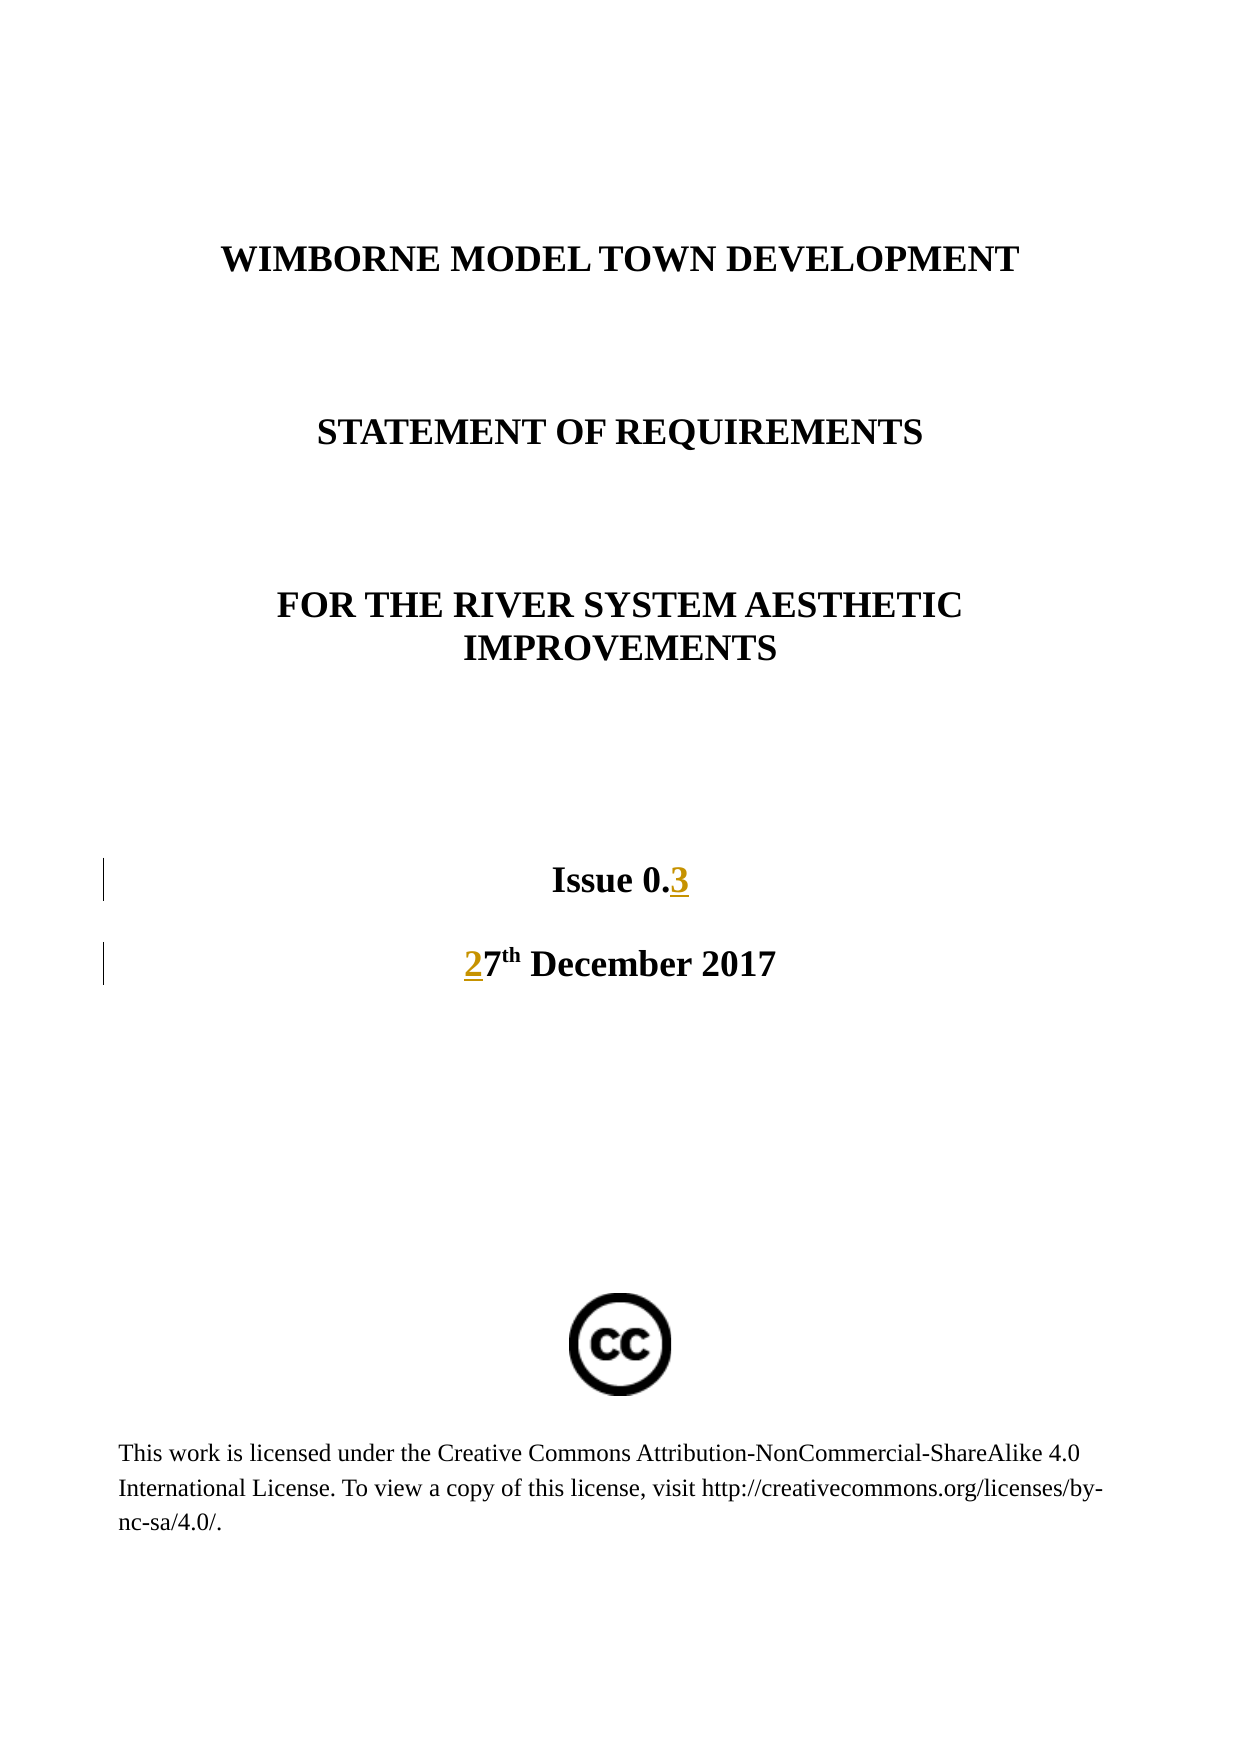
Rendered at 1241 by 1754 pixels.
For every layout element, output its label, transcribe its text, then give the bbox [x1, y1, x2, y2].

text Issue 0.3 [118, 857, 1122, 901]
text 27th December 2017 [118, 942, 1122, 985]
text STATEMENT OF REQUIREMENTS [118, 409, 1122, 452]
text FOR THE RIVER SYSTEM AESTHETIC IMPROVEMENTS [118, 582, 1122, 668]
text WIMBORNE MODEL TOWN DEVELOPMENT [118, 236, 1122, 279]
text This work is licensed under the Creative Commons Attribution-NonCommercial-ShareAlike 4.0 International License. To view a copy of this license, visit http://creativecommons.org/licenses/by-nc-sa/4.0/. [118, 1438, 1122, 1536]
picture [569, 1293, 672, 1396]
